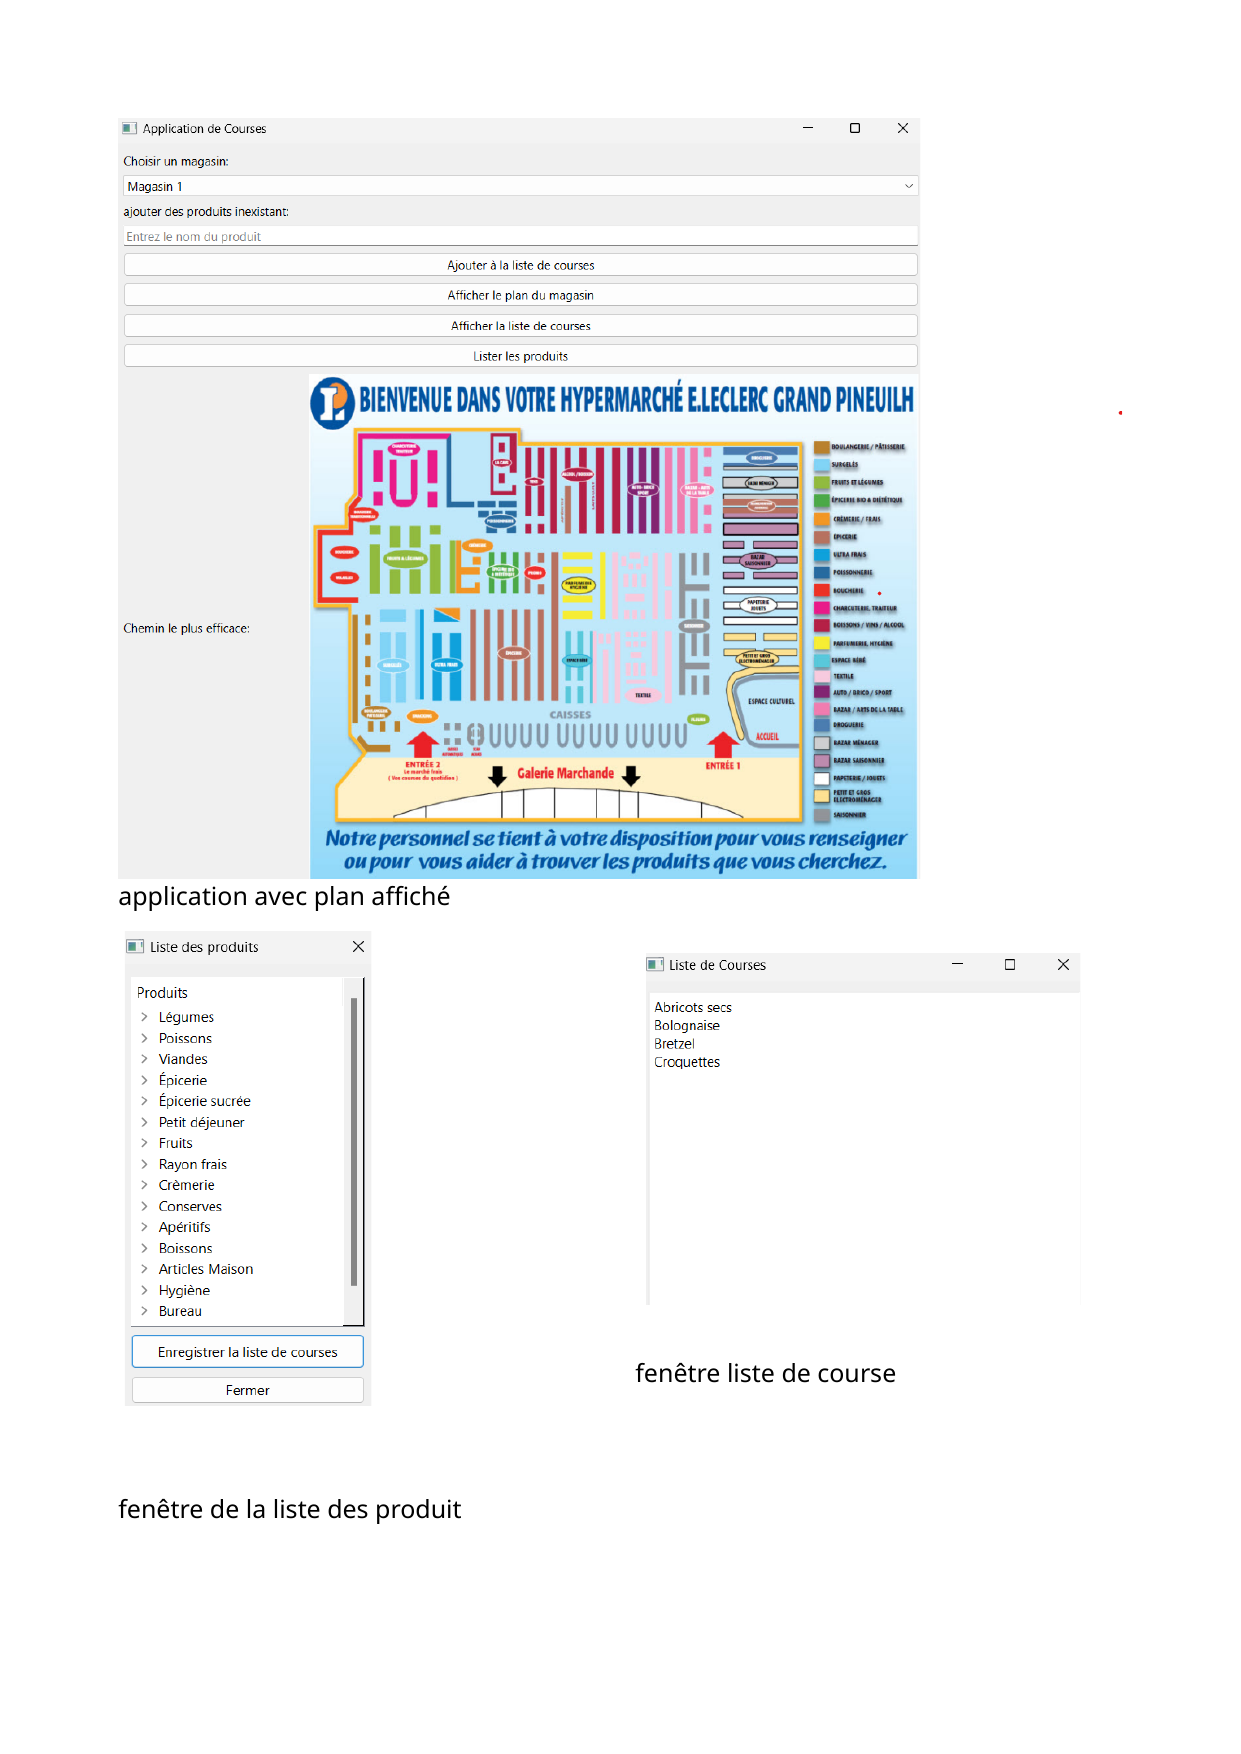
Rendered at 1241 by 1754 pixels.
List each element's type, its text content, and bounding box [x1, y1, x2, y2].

picture [124, 931, 372, 1406]
text fenêtre liste de course [372, 1356, 1122, 1390]
text application avec plan affiché [118, 879, 1122, 913]
picture [646, 953, 1081, 1305]
picture [118, 118, 1123, 879]
text fenêtre de la liste des produit [118, 1492, 1122, 1526]
